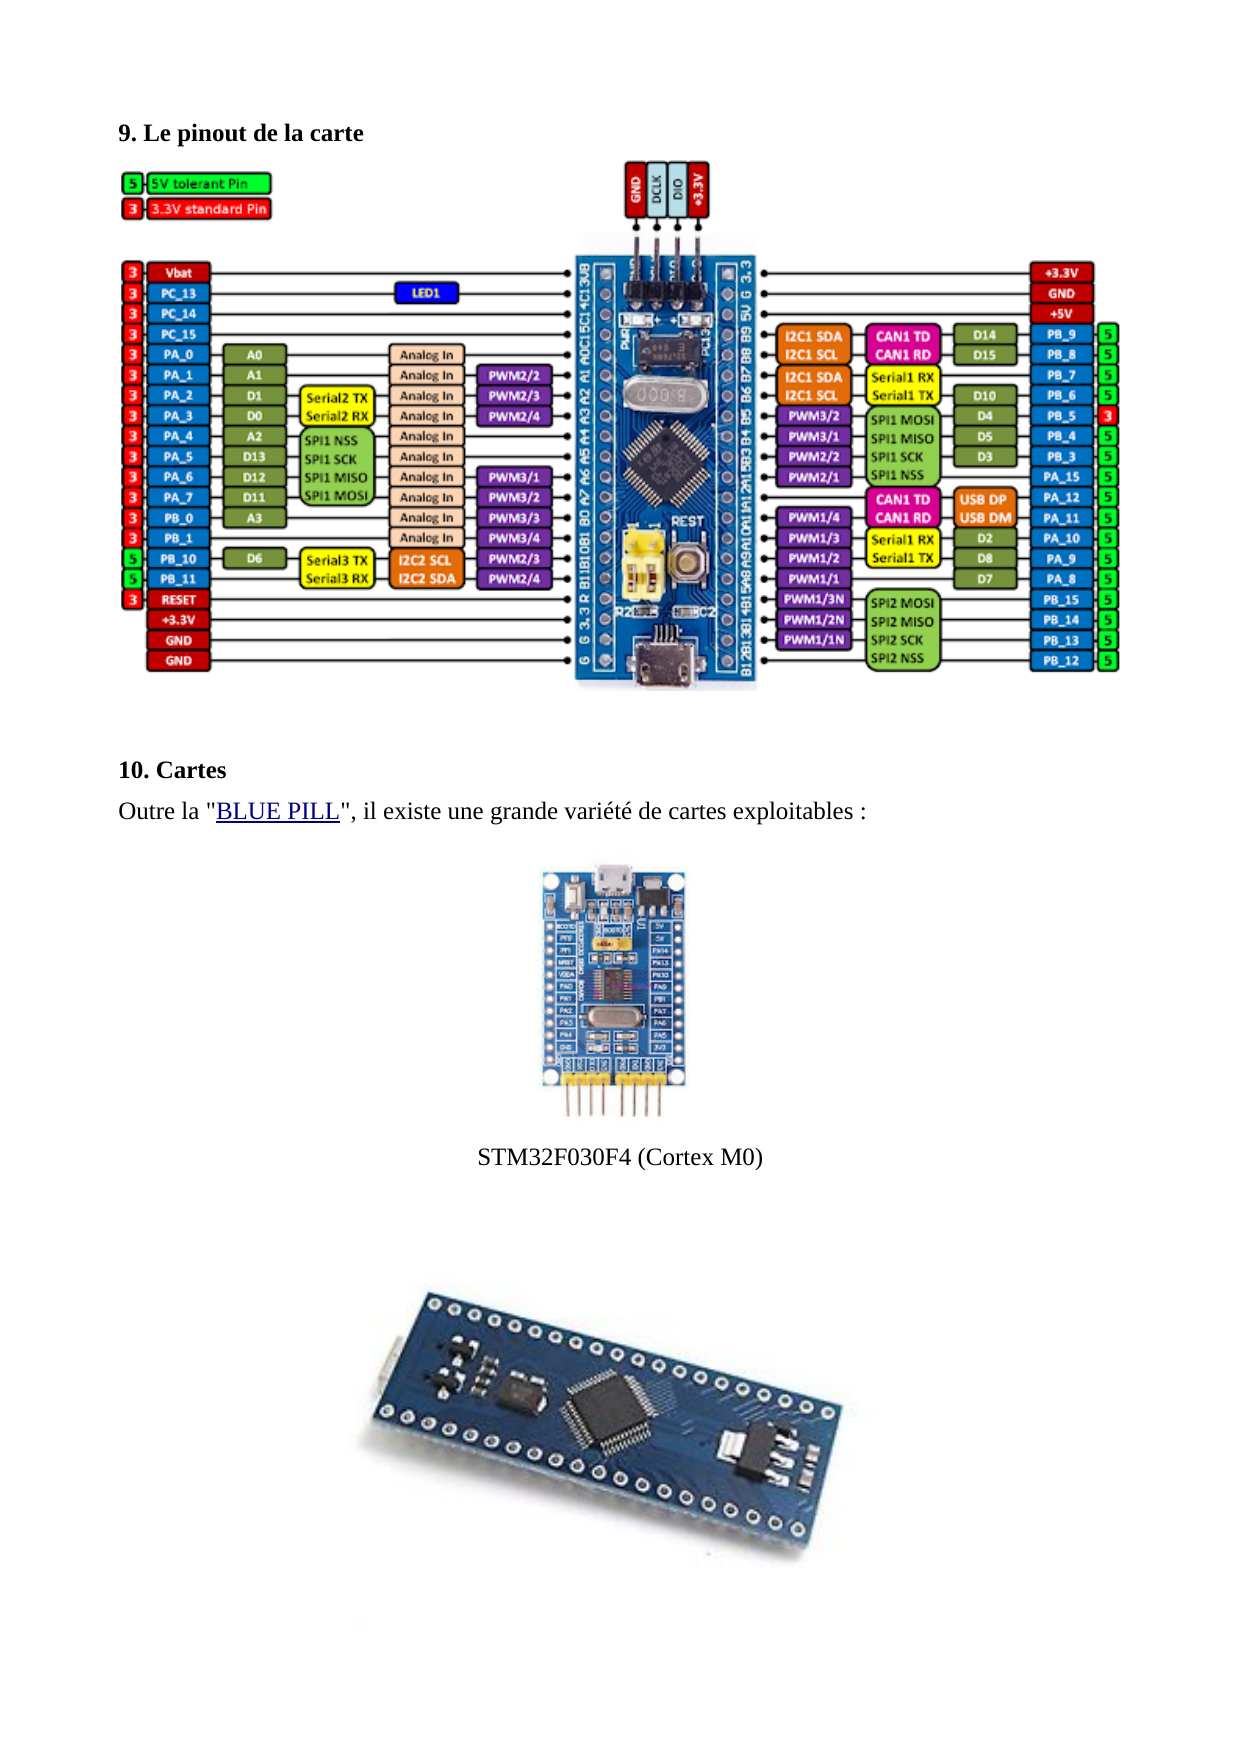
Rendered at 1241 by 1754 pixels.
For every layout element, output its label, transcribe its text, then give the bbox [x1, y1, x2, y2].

text Outre la "BLUE PILL", il existe une grande variété de cartes exploitables : [118, 796, 1122, 825]
subtitle 9. Le pinout de la carte [118, 118, 1122, 147]
table_cell STM32F030F4 (Cortex M0) [462, 1142, 778, 1171]
picture [120, 159, 1121, 691]
subtitle 10. Cartes [118, 755, 1122, 784]
picture [307, 1218, 933, 1635]
picture [463, 829, 777, 1142]
